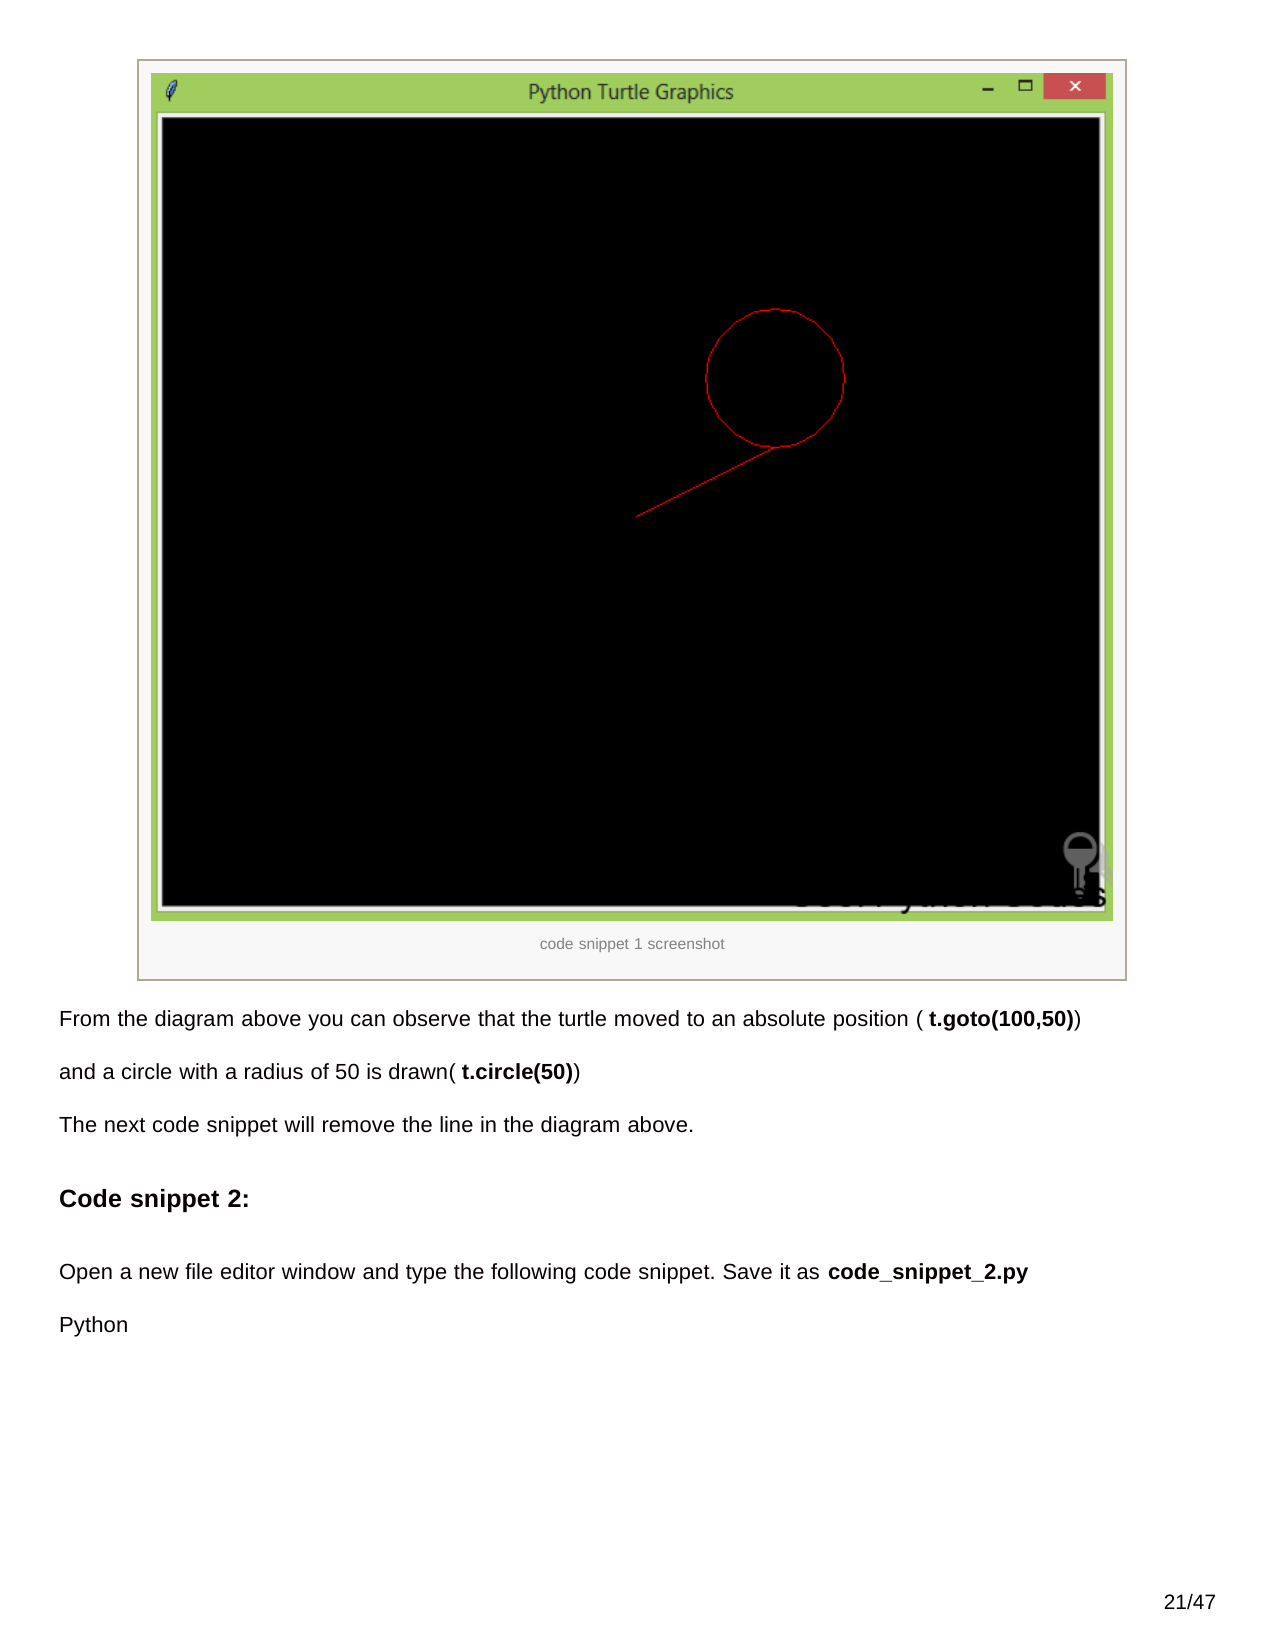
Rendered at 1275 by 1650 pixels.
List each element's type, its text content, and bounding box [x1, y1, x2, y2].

text From the diagram above you can observe that the turtle moved to an absolute position ( t.goto(100,50)) [59, 1006, 1229, 1031]
text Python [59, 1312, 1229, 1337]
picture [151, 73, 1113, 921]
text Code snippet 2: [59, 1184, 1229, 1213]
text and a circle with a radius of 50 is drawn( t.circle(50)) [59, 1058, 1229, 1084]
text Open a new file editor window and type the following code snippet. Save it as code_snippet_2.py [59, 1259, 1229, 1284]
text The next code snippet will remove the line in the diagram above. [59, 1111, 1229, 1137]
